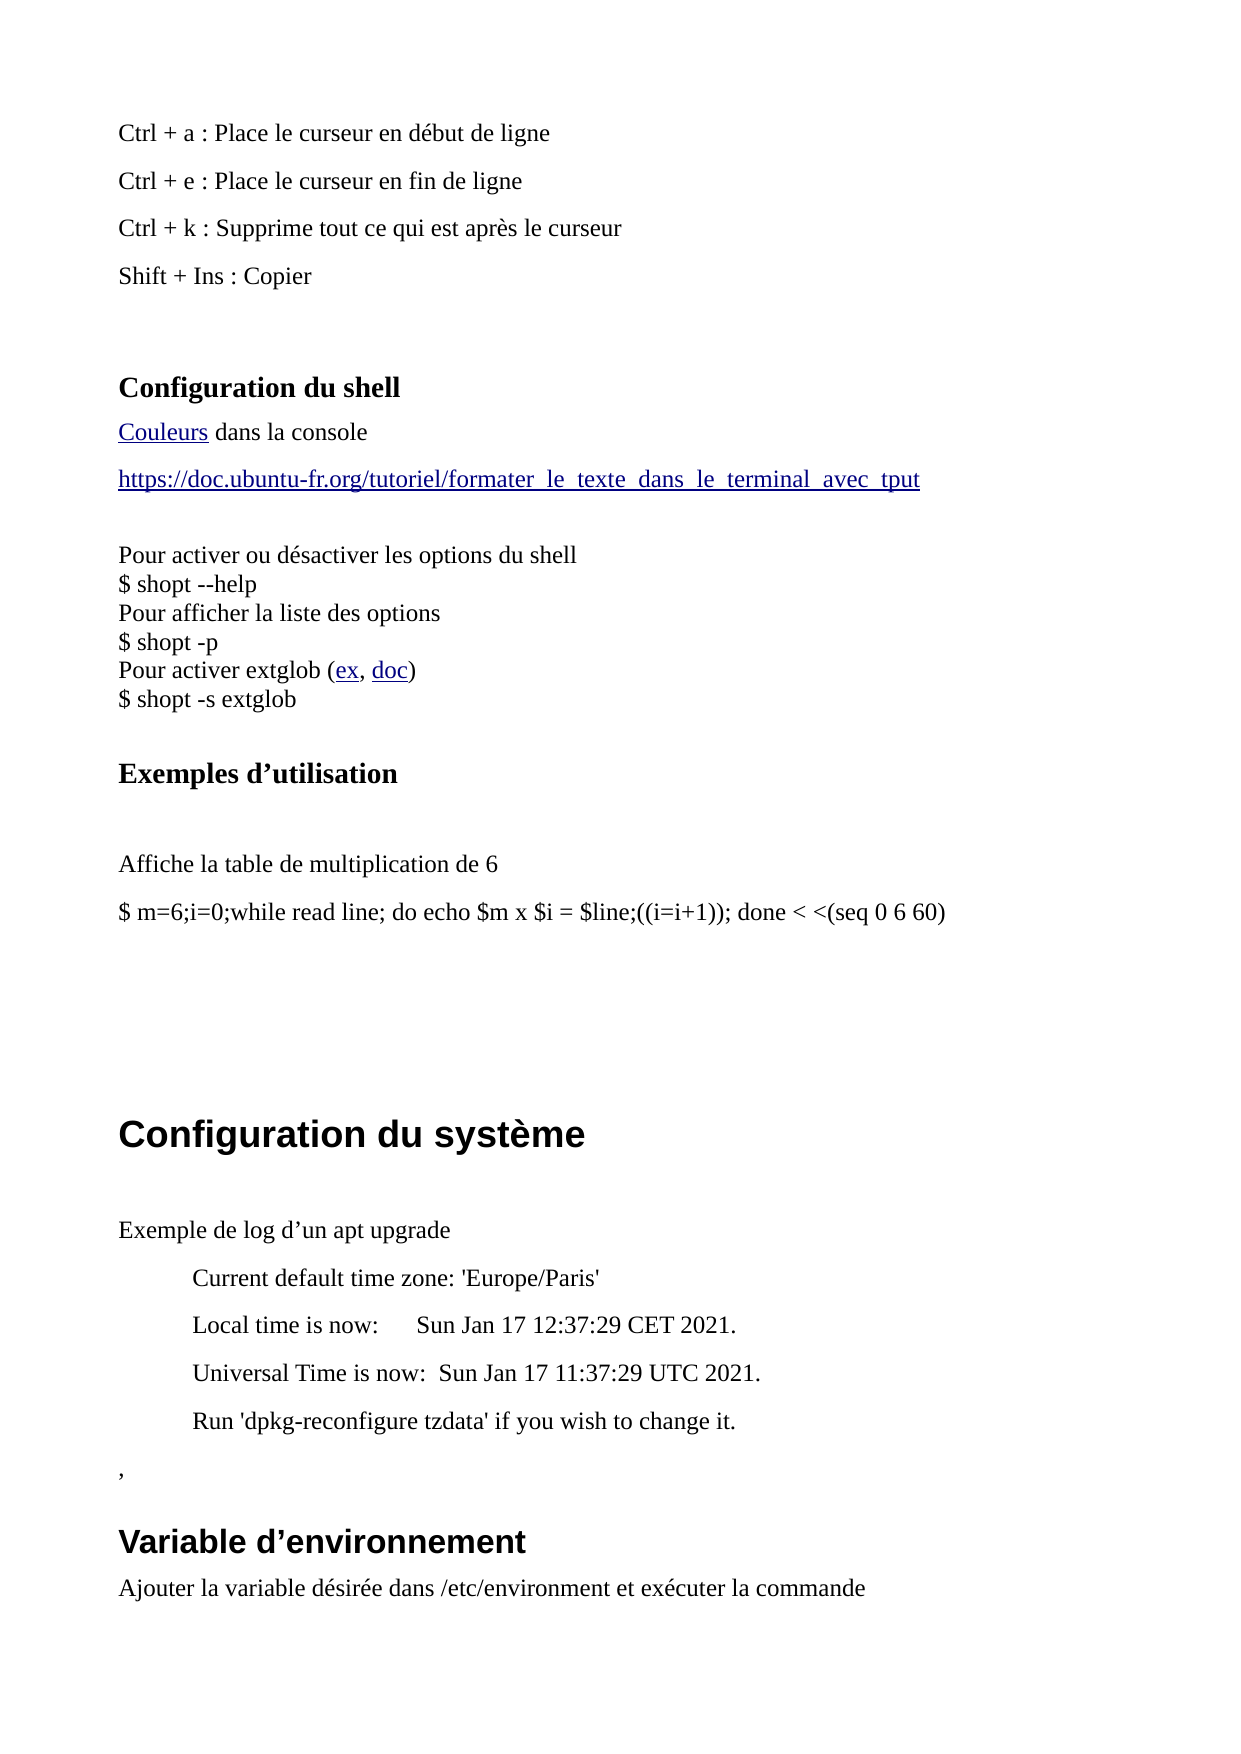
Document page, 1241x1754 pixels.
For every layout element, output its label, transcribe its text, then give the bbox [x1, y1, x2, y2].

text Ctrl + a : Place le curseur en début de ligne [118, 118, 1122, 147]
subtitle Variable d’environnement [118, 1522, 1122, 1560]
text Ajouter la variable désirée dans /etc/environment et exécuter la commande [118, 1573, 1122, 1602]
text Ctrl + k : Supprime tout ce qui est après le curseur [118, 213, 1122, 242]
text $ shopt --help [118, 569, 1122, 598]
text Couleurs dans la console [118, 417, 1122, 445]
text https://doc.ubuntu-fr.org/tutoriel/formater_le_texte_dans_le_terminal_avec_tput [118, 464, 1122, 493]
text Pour activer extglob (ex, doc) [118, 656, 1122, 684]
text Pour activer ou désactiver les options du shell [118, 541, 1122, 569]
text Local time is now: Sun Jan 17 12:37:29 CET 2021. [192, 1311, 1122, 1339]
subtitle Configuration du shell [118, 370, 1122, 404]
text Pour afficher la liste des options [118, 598, 1122, 627]
subtitle Configuration du système [118, 1112, 1122, 1155]
text Current default time zone: 'Europe/Paris' [192, 1263, 1122, 1292]
text Affiche la table de multiplication de 6 [118, 849, 1122, 878]
text $ shopt -s extglob [118, 684, 1122, 713]
text Exemple de log d’un apt upgrade [118, 1215, 1122, 1244]
text , [118, 1453, 1122, 1482]
text $ m=6;i=0;while read line; do echo $m x $i = $line;((i=i+1)); done < <(seq 0 6 60) [118, 897, 1122, 926]
text Run 'dpkg-reconfigure tzdata' if you wish to change it. [192, 1406, 1122, 1434]
text Universal Time is now: Sun Jan 17 11:37:29 UTC 2021. [192, 1358, 1122, 1387]
text Ctrl + e : Place le curseur en fin de ligne [118, 166, 1122, 194]
subtitle Exemples d’utilisation [118, 756, 1122, 790]
text Shift + Ins : Copier [118, 261, 1122, 290]
text $ shopt -p [118, 627, 1122, 656]
